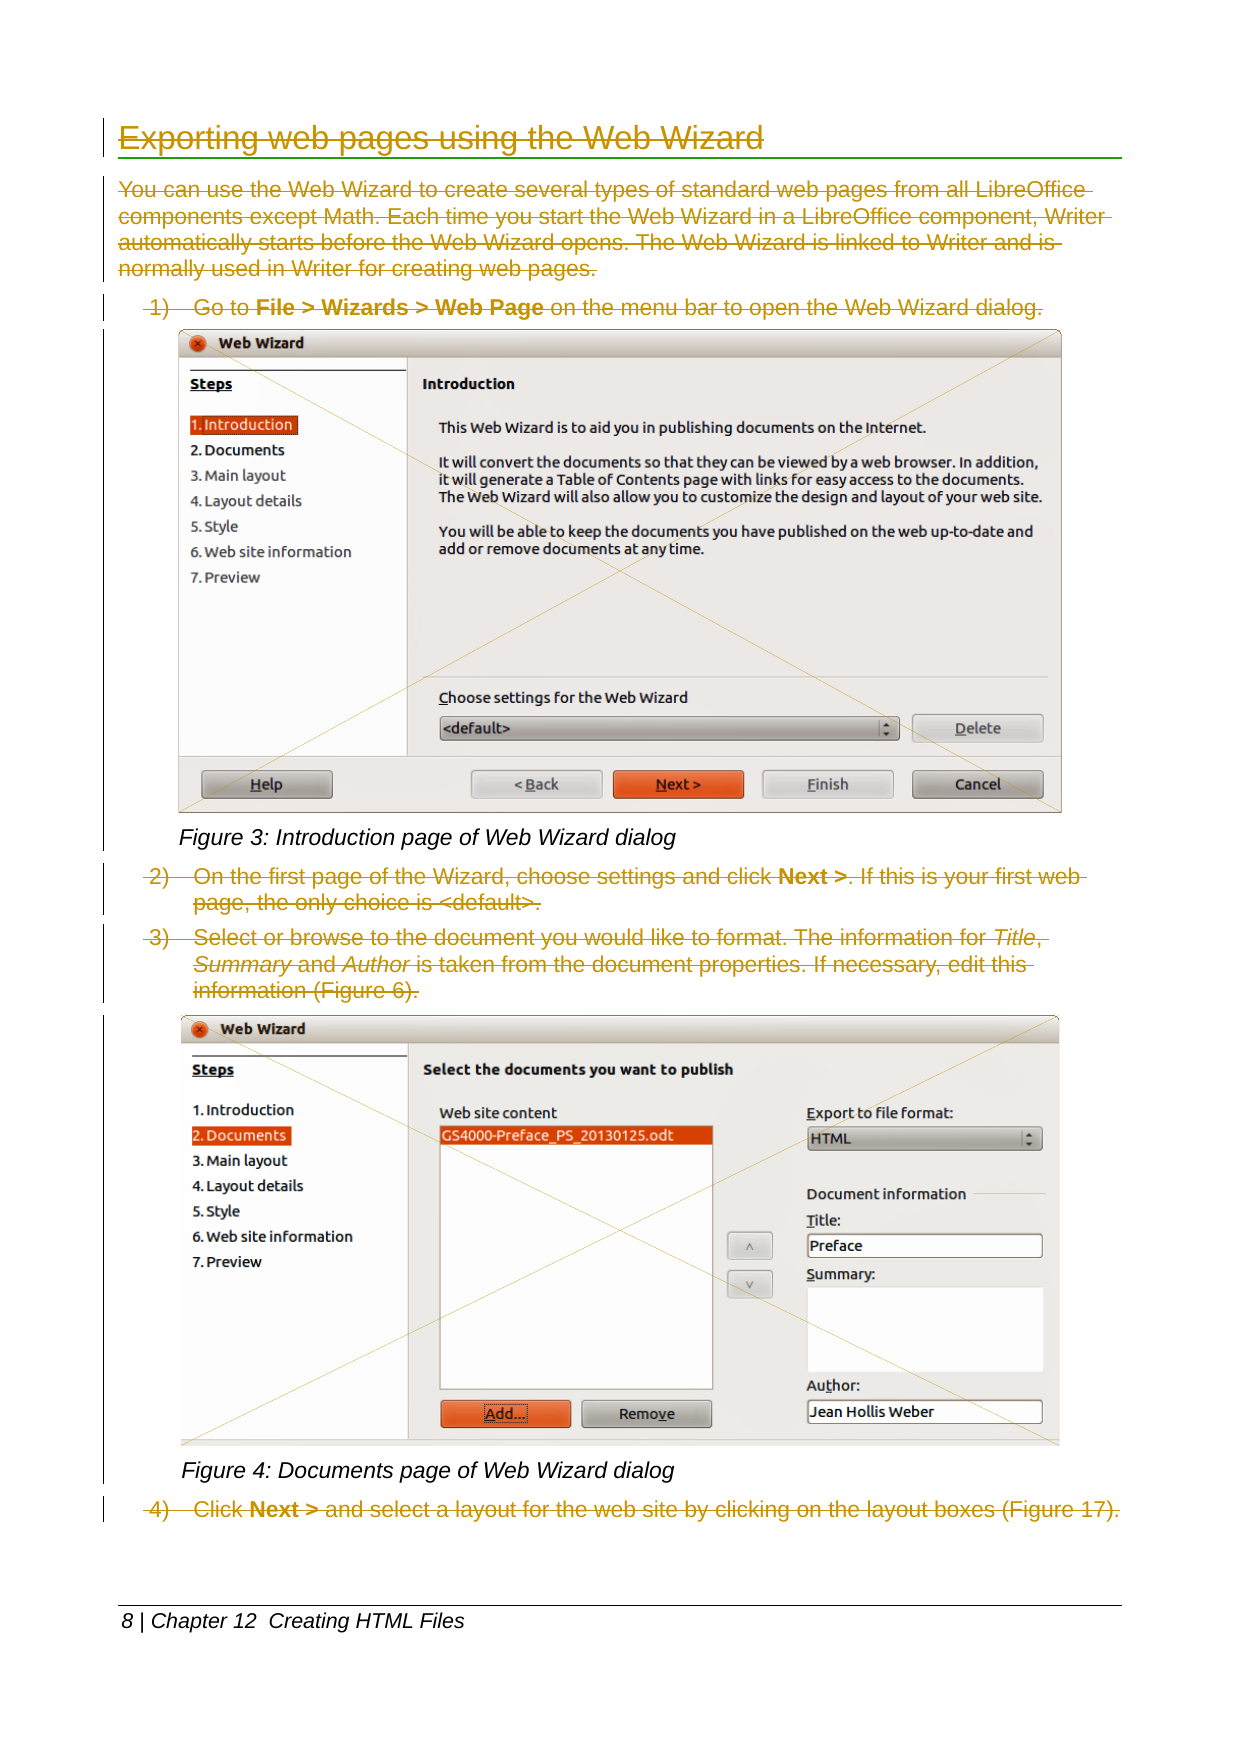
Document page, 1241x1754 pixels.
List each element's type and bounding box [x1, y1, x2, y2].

picture [180, 329, 1060, 570]
picture [183, 1231, 1058, 1446]
picture [178, 330, 618, 812]
picture [183, 1015, 1057, 1229]
picture [181, 1016, 618, 1444]
picture [180, 572, 1060, 813]
picture [622, 1016, 1060, 1445]
picture [623, 330, 1062, 812]
